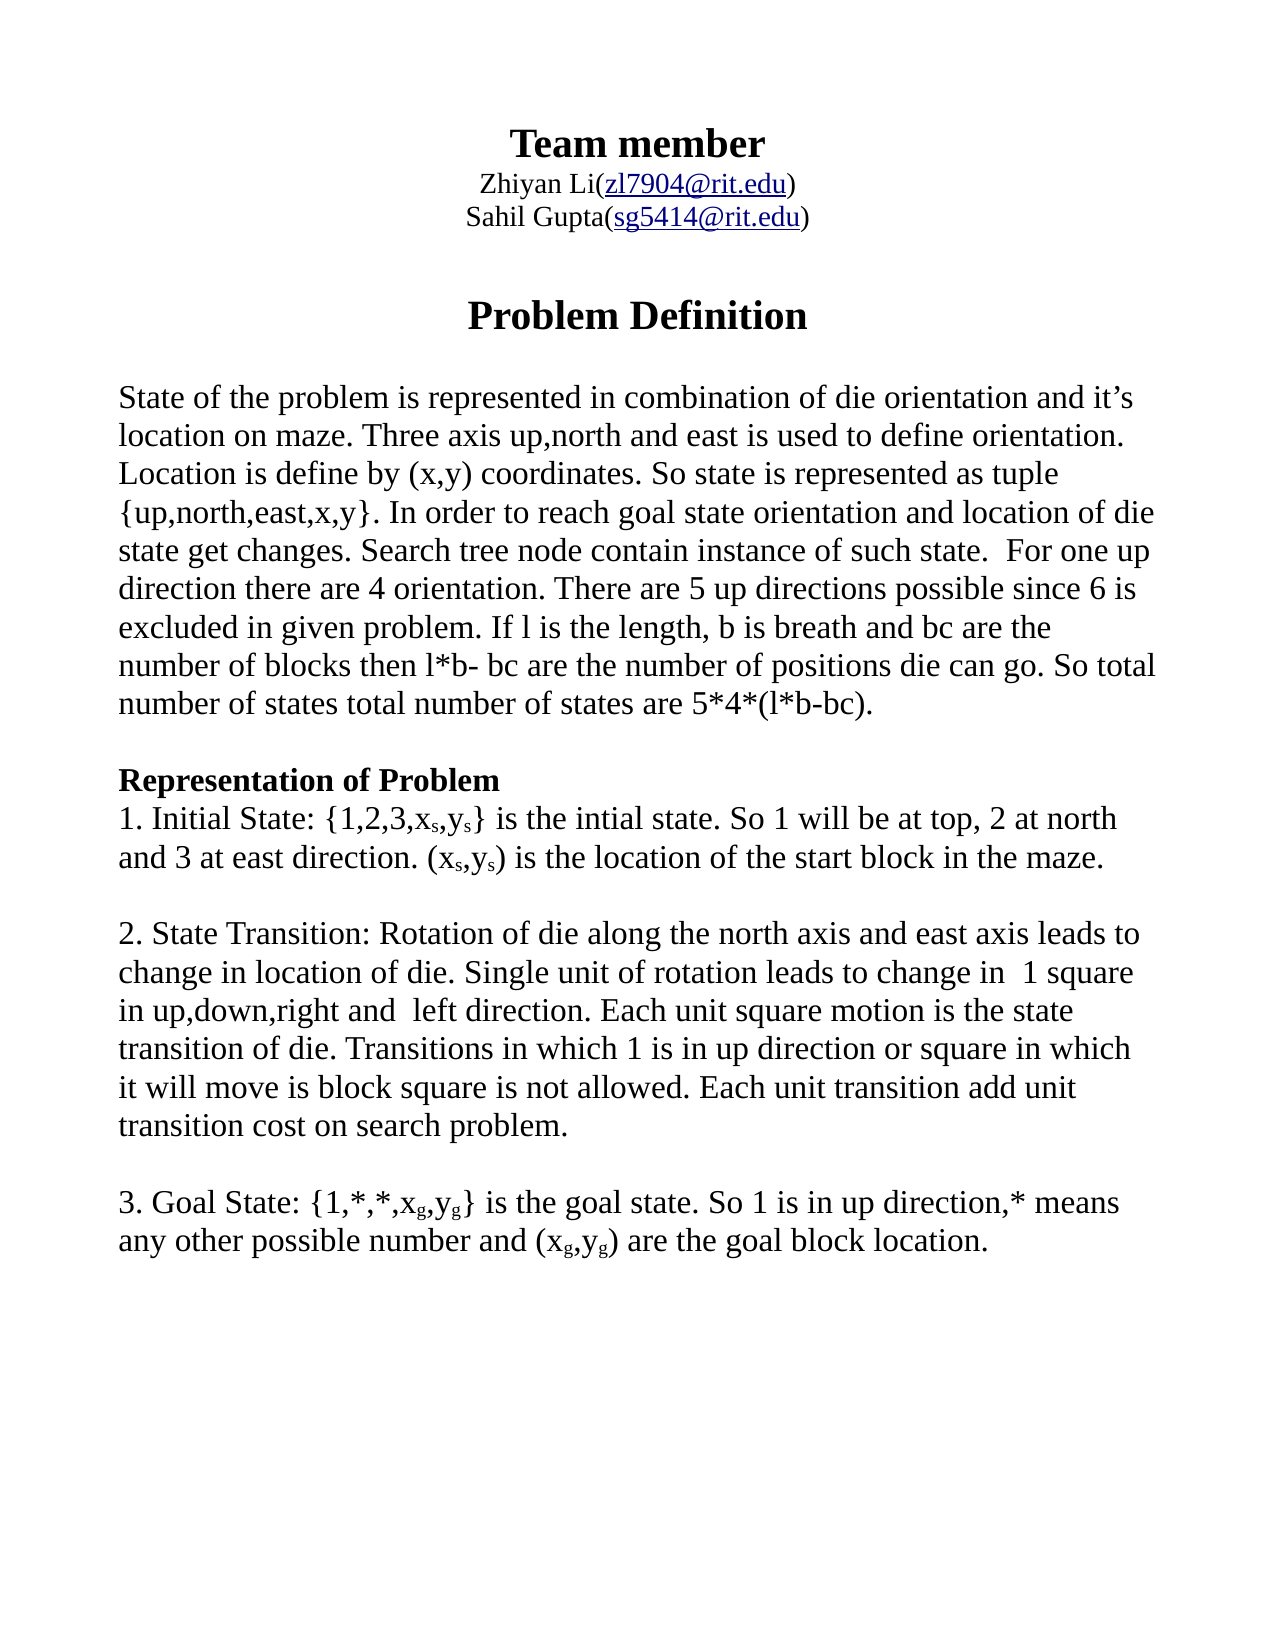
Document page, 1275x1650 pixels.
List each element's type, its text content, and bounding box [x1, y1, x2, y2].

text 3. Goal State: {1,*,*,xg,yg} is the goal state. So 1 is in up direction,* means any other possible number and (xg,yg) are the goal block location. [118, 1182, 1157, 1258]
text 1. Initial State: {1,2,3,xs,ys} is the intial state. So 1 will be at top, 2 at north and 3 at east direction. (xs,ys) is the location of the start block in the maze. [118, 798, 1157, 875]
text Problem Definition [118, 291, 1157, 338]
text Representation of Problem [118, 760, 1157, 798]
text 2. State Transition: Rotation of die along the north axis and east axis leads to change in location of die. Single unit of rotation leads to change in 1 square in up,down,right and left direction. Each unit square motion is the state transition of die. Transitions in which 1 is in up direction or square in which it will move is block square is not allowed. Each unit transition add unit transition cost on search problem. [118, 913, 1157, 1143]
text Zhiyan Li(zl7904@rit.edu) [118, 166, 1157, 199]
text Team member [118, 118, 1157, 166]
text State of the problem is represented in combination of die orientation and it’s location on maze. Three axis up,north and east is used to define orientation. Location is define by (x,y) coordinates. So state is represented as tuple {up,north,east,x,y}. In order to reach goal state orientation and location of die state get changes. Search tree node contain instance of such state. For one up direction there are 4 orientation. There are 5 up directions possible since 6 is excluded in given problem. If l is the length, b is breath and bc are the number of blocks then l*b- bc are the number of positions die can go. So total number of states total number of states are 5*4*(l*b-bc). [118, 377, 1157, 722]
text Sahil Gupta(sg5414@rit.edu) [118, 199, 1157, 233]
